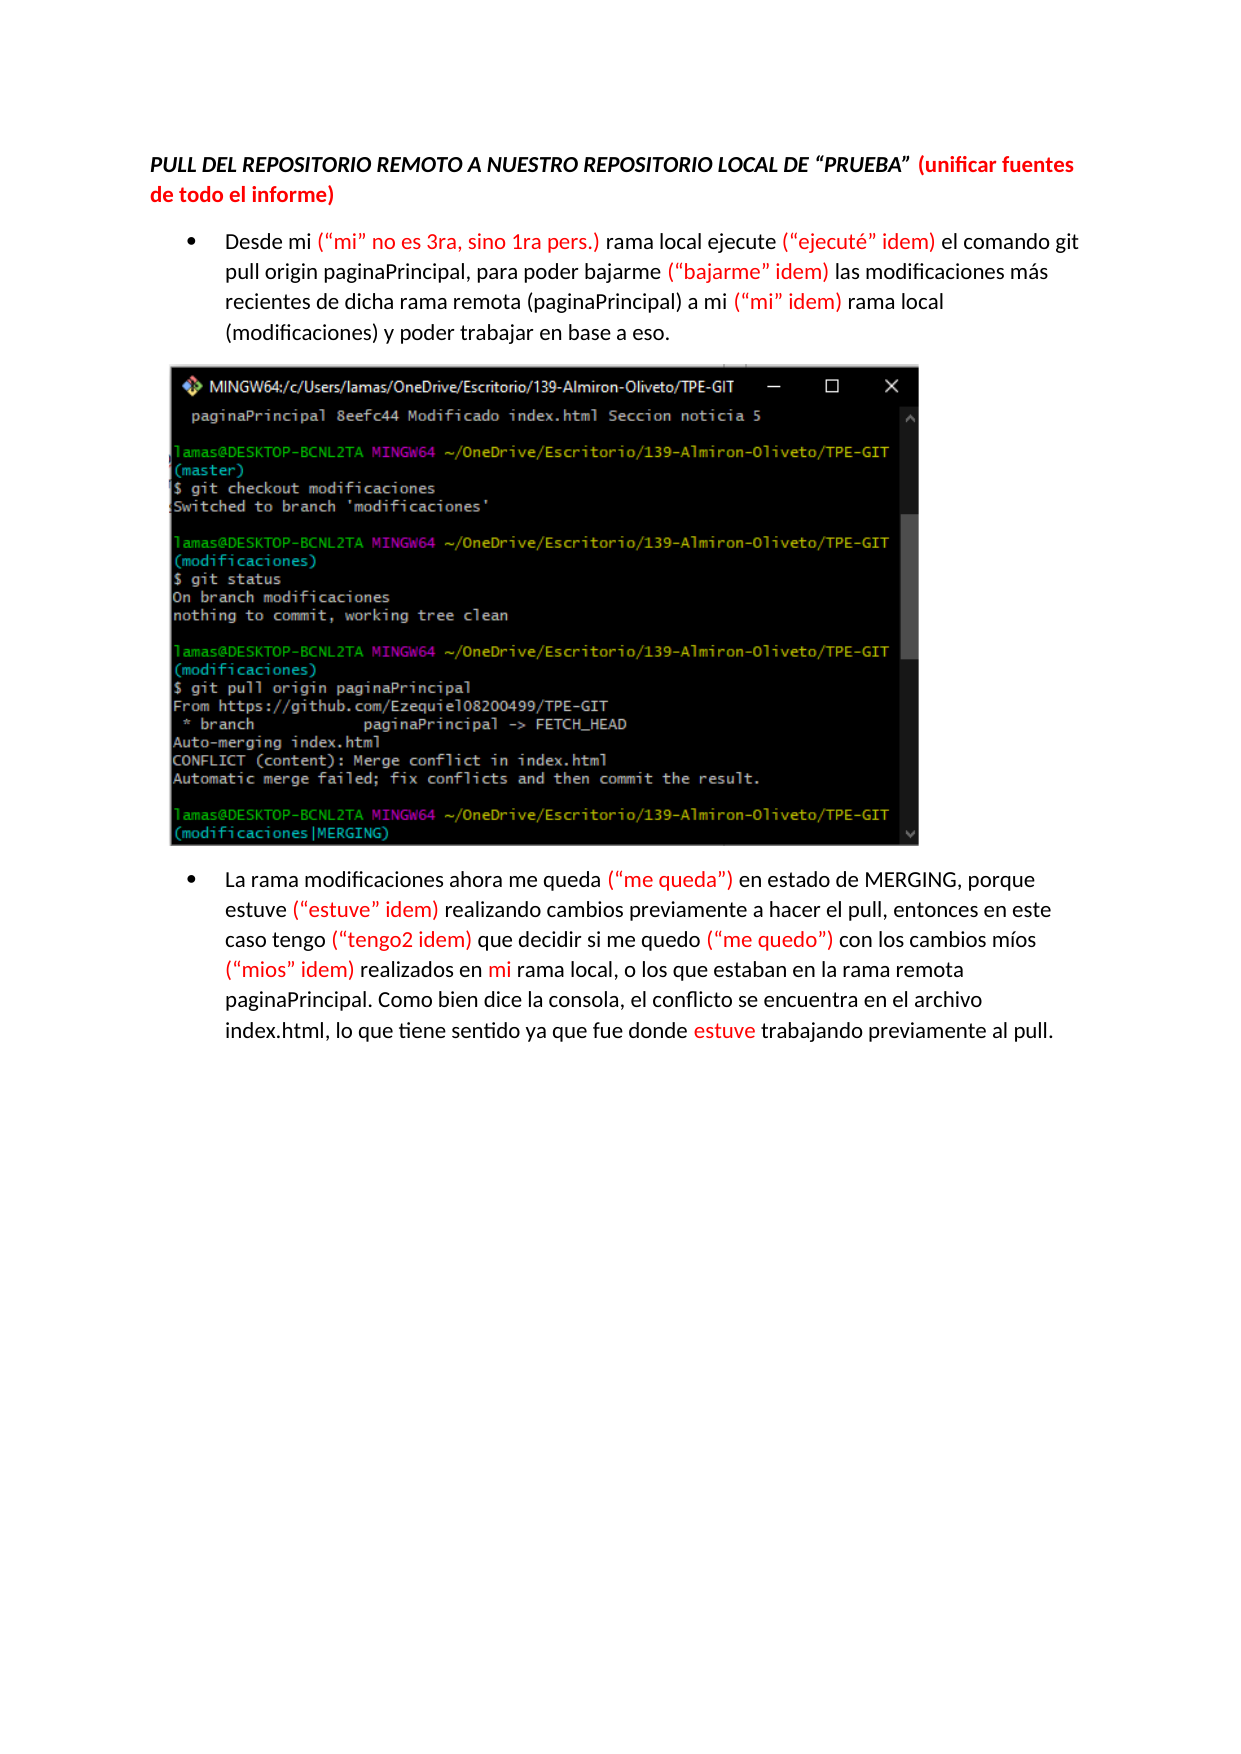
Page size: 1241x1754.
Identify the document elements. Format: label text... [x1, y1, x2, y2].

list La rama modificaciones ahora me queda (“me queda”) en estado de MERGING, porque estuve (“estuve” idem) realizando cambios previamente a hacer el pull, entonces en este caso tengo (“tengo2 idem) que decidir si me quedo (“me quedo”) con los cambios míos (“mios” idem) realizados en mi rama local, o los que estaban en la rama remota paginaPrincipal. Como bien dice la consola, el conflicto se encuentra en el archivo index.html, lo que tiene sentido ya que fue donde estuve trabajando previamente al pull. [187, 865, 1090, 1044]
list Desde mi (“mi” no es 3ra, sino 1ra pers.) rama local ejecute (“ejecuté” idem) el comando git pull origin paginaPrincipal, para poder bajarme (“bajarme” idem) las modificaciones más recientes de dicha rama remota (paginaPrincipal) a mi (“mi” idem) rama local (modificaciones) y poder trabajar en base a eso. [187, 227, 1090, 346]
text PULL DEL REPOSITORIO REMOTO A NUESTRO REPOSITORIO LOCAL DE “PRUEBA” (unificar fuentes de todo el informe) [150, 150, 1090, 208]
picture [168, 364, 919, 846]
